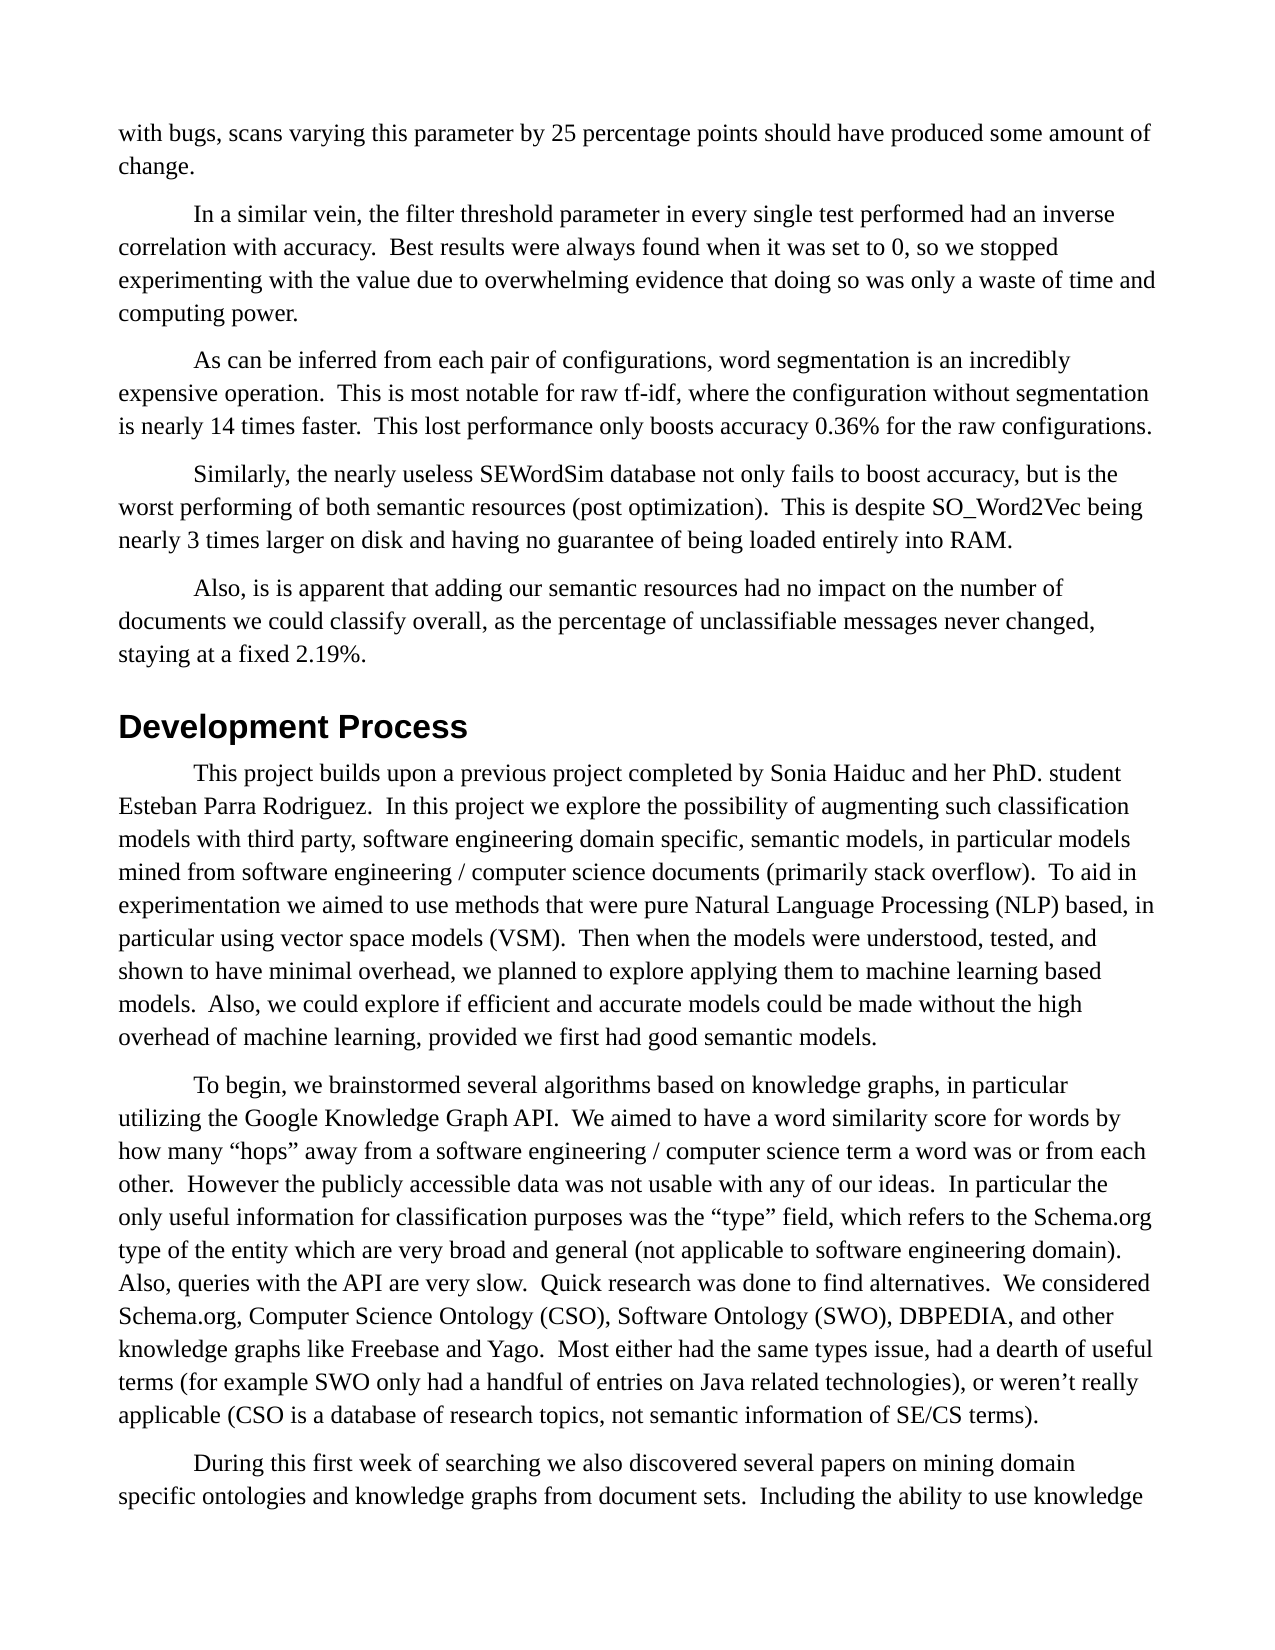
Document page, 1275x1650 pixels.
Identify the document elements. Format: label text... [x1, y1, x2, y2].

text This project builds upon a previous project completed by Sonia Haiduc and her PhD. student Esteban Parra Rodriguez. In this project we explore the possibility of augmenting such classification models with third party, software engineering domain specific, semantic models, in particular models mined from software engineering / computer science documents (primarily stack overflow). To aid in experimentation we aimed to use methods that were pure Natural Language Processing (NLP) based, in particular using vector space models (VSM). Then when the models were understood, tested, and shown to have minimal overhead, we planned to explore applying them to machine learning based models. Also, we could explore if efficient and accurate models could be made without the high overhead of machine learning, provided we first had good semantic models. [118, 758, 1157, 1051]
text Also, is is apparent that adding our semantic resources had no impact on the number of documents we could classify overall, as the percentage of unclassifiable messages never changed, staying at a fixed 2.19%. [118, 573, 1157, 667]
text As can be inferred from each pair of configurations, word segmentation is an incredibly expensive operation. This is most notable for raw tf-idf, where the configuration without segmentation is nearly 14 times faster. This lost performance only boosts accuracy 0.36% for the raw configurations. [118, 345, 1157, 440]
text To begin, we brainstormed several algorithms based on knowledge graphs, in particular utilizing the Google Knowledge Graph API. We aimed to have a word similarity score for words by how many “hops” away from a software engineering / computer science term a word was or from each other. However the publicly accessible data was not usable with any of our ideas. In particular the only useful information for classification purposes was the “type” field, which refers to the Schema.org type of the entity which are very broad and general (not applicable to software engineering domain). Also, queries with the API are very slow. Quick research was done to find alternatives. We considered Schema.org, Computer Science Ontology (CSO), Software Ontology (SWO), DBPEDIA, and other knowledge graphs like Freebase and Yago. Most either had the same types issue, had a dearth of useful terms (for example SWO only had a handful of entries on Java related technologies), or weren’t really applicable (CSO is a database of research topics, not semantic information of SE/CS terms). [118, 1070, 1157, 1429]
subtitle Development Process [118, 707, 1157, 746]
text During this first week of searching we also discovered several papers on mining domain specific ontologies and knowledge graphs from document sets. Including the ability to use knowledge [118, 1448, 1157, 1510]
text Similarly, the nearly useless SEWordSim database not only fails to boost accuracy, but is the worst performing of both semantic resources (post optimization). This is despite SO_Word2Vec being nearly 3 times larger on disk and having no guarantee of being loaded entirely into RAM. [118, 459, 1157, 554]
text In a similar vein, the filter threshold parameter in every single test performed had an inverse correlation with accuracy. Best results were always found when it was set to 0, so we stopped experimenting with the value due to overwhelming evidence that doing so was only a waste of time and computing power. [118, 199, 1157, 327]
text with bugs, scans varying this parameter by 25 percentage points should have produced some amount of change. [118, 118, 1157, 180]
